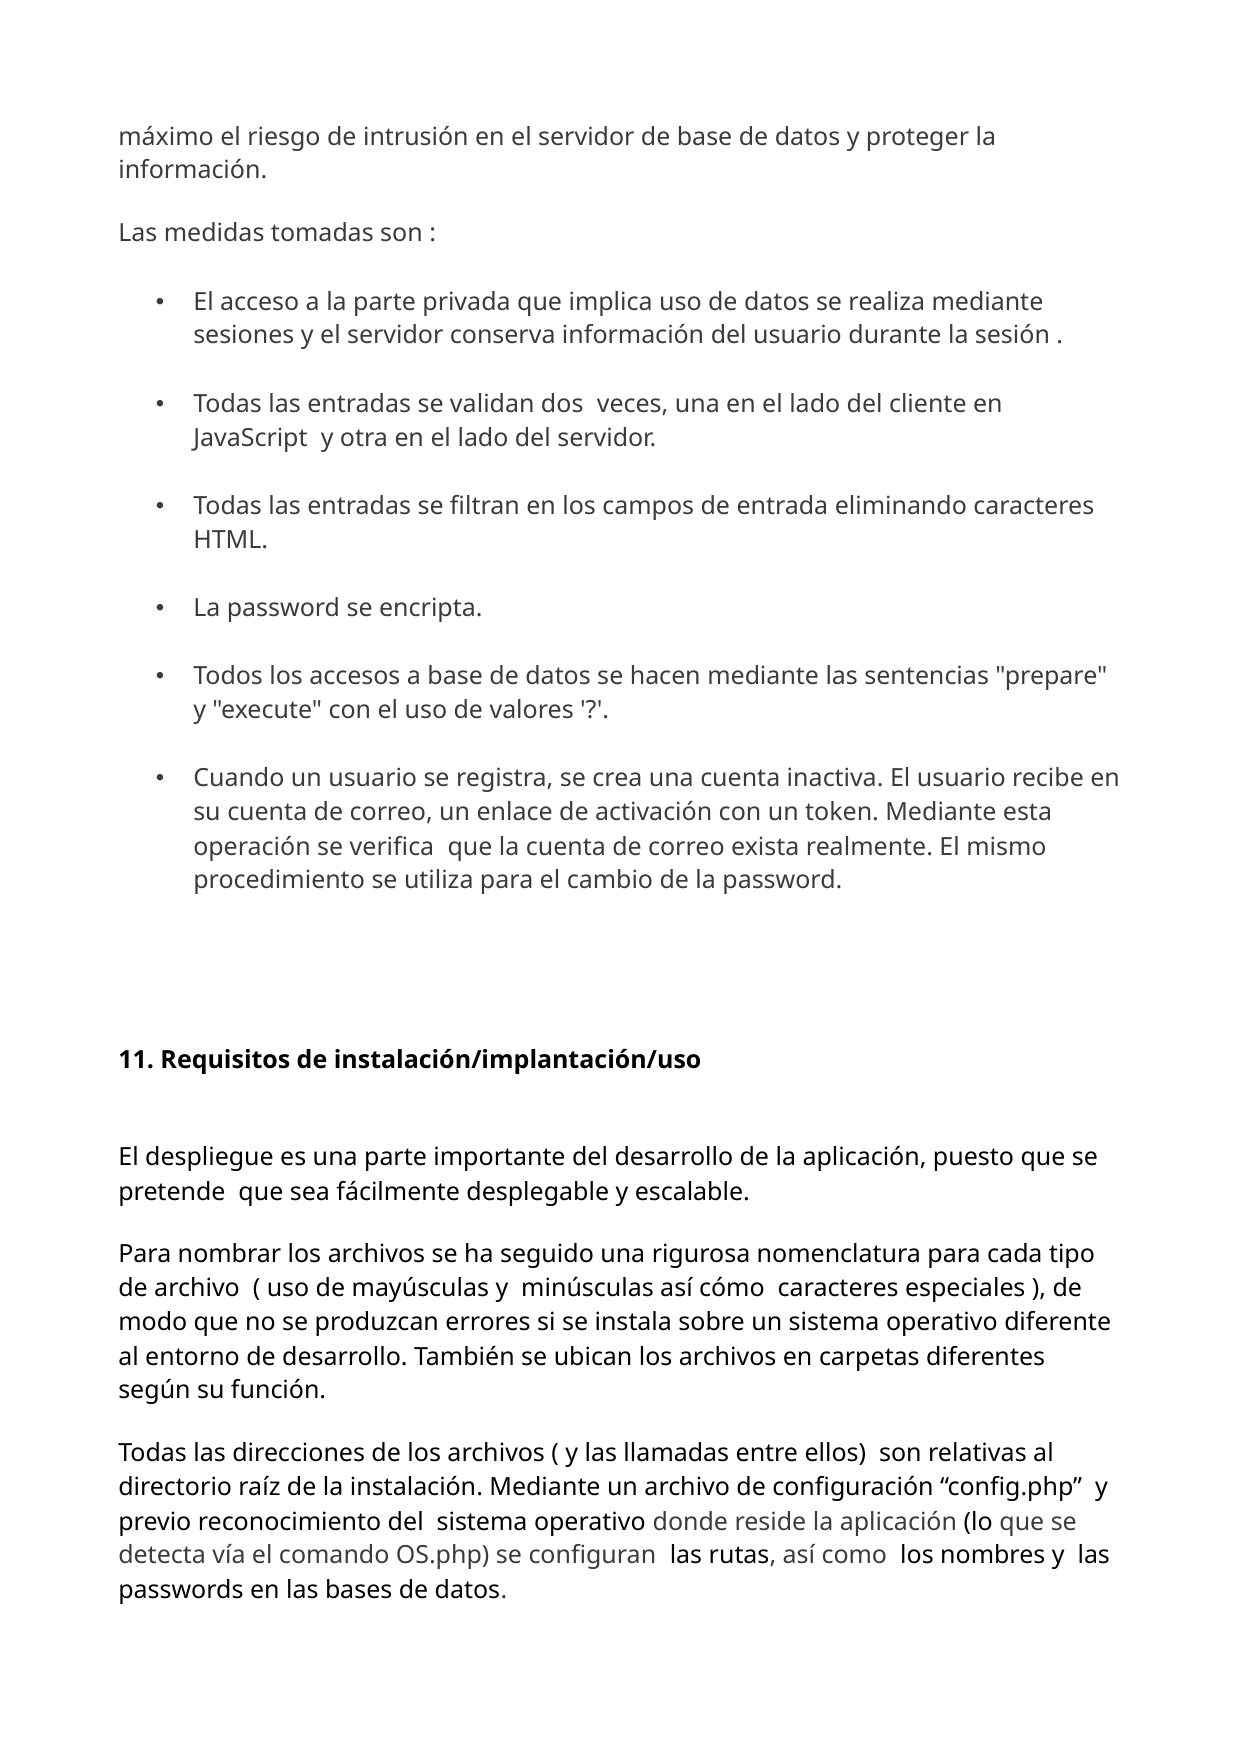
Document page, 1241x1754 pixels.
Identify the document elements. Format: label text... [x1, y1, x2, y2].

text Las medidas tomadas son : [118, 215, 1122, 249]
text máximo el riesgo de intrusión en el servidor de base de datos y proteger la información. [118, 118, 1122, 186]
list Todos los accesos a base de datos se hacen mediante las sentencias "prepare" y "execute" con el uso de valores '?'. [156, 658, 1122, 726]
text El despliegue es una parte importante del desarrollo de la aplicación, puesto que se pretende que sea fácilmente desplegable y escalable. [118, 1105, 1122, 1207]
text Todas las direcciones de los archivos ( y las llamadas entre ellos) son relativas al directorio raíz de la instalación. Mediante un archivo de configuración “config.php” y previo reconocimiento del sistema operativo donde reside la aplicación (lo que se detecta vía el comando OS.php) se configuran las rutas, así como los nombres y las passwords en las bases de datos. [118, 1435, 1122, 1605]
list Todas las entradas se validan dos veces, una en el lado del cliente en JavaScript y otra en el lado del servidor. [156, 385, 1122, 453]
list La password se encripta. [156, 590, 1122, 624]
text 11. Requisitos de instalación/implantación/uso [118, 1041, 1122, 1076]
list El acceso a la parte privada que implica uso de datos se realiza mediante sesiones y el servidor conserva información del usuario durante la sesión . [156, 283, 1122, 351]
list Cuando un usuario se registra, se crea una cuenta inactiva. El usuario recibe en su cuenta de correo, un enlace de activación con un token. Mediante esta operación se verifica que la cuenta de correo exista realmente. El mismo procedimiento se utiliza para el cambio de la password. [156, 760, 1122, 896]
list Todas las entradas se filtran en los campos de entrada eliminando caracteres HTML. [156, 487, 1122, 556]
text Para nombrar los archivos se ha seguido una rigurosa nomenclatura para cada tipo de archivo ( uso de mayúsculas y minúsculas así cómo caracteres especiales ), de modo que no se produzcan errores si se instala sobre un sistema operativo diferente al entorno de desarrollo. También se ubican los archivos en carpetas diferentes según su función. [118, 1236, 1122, 1406]
